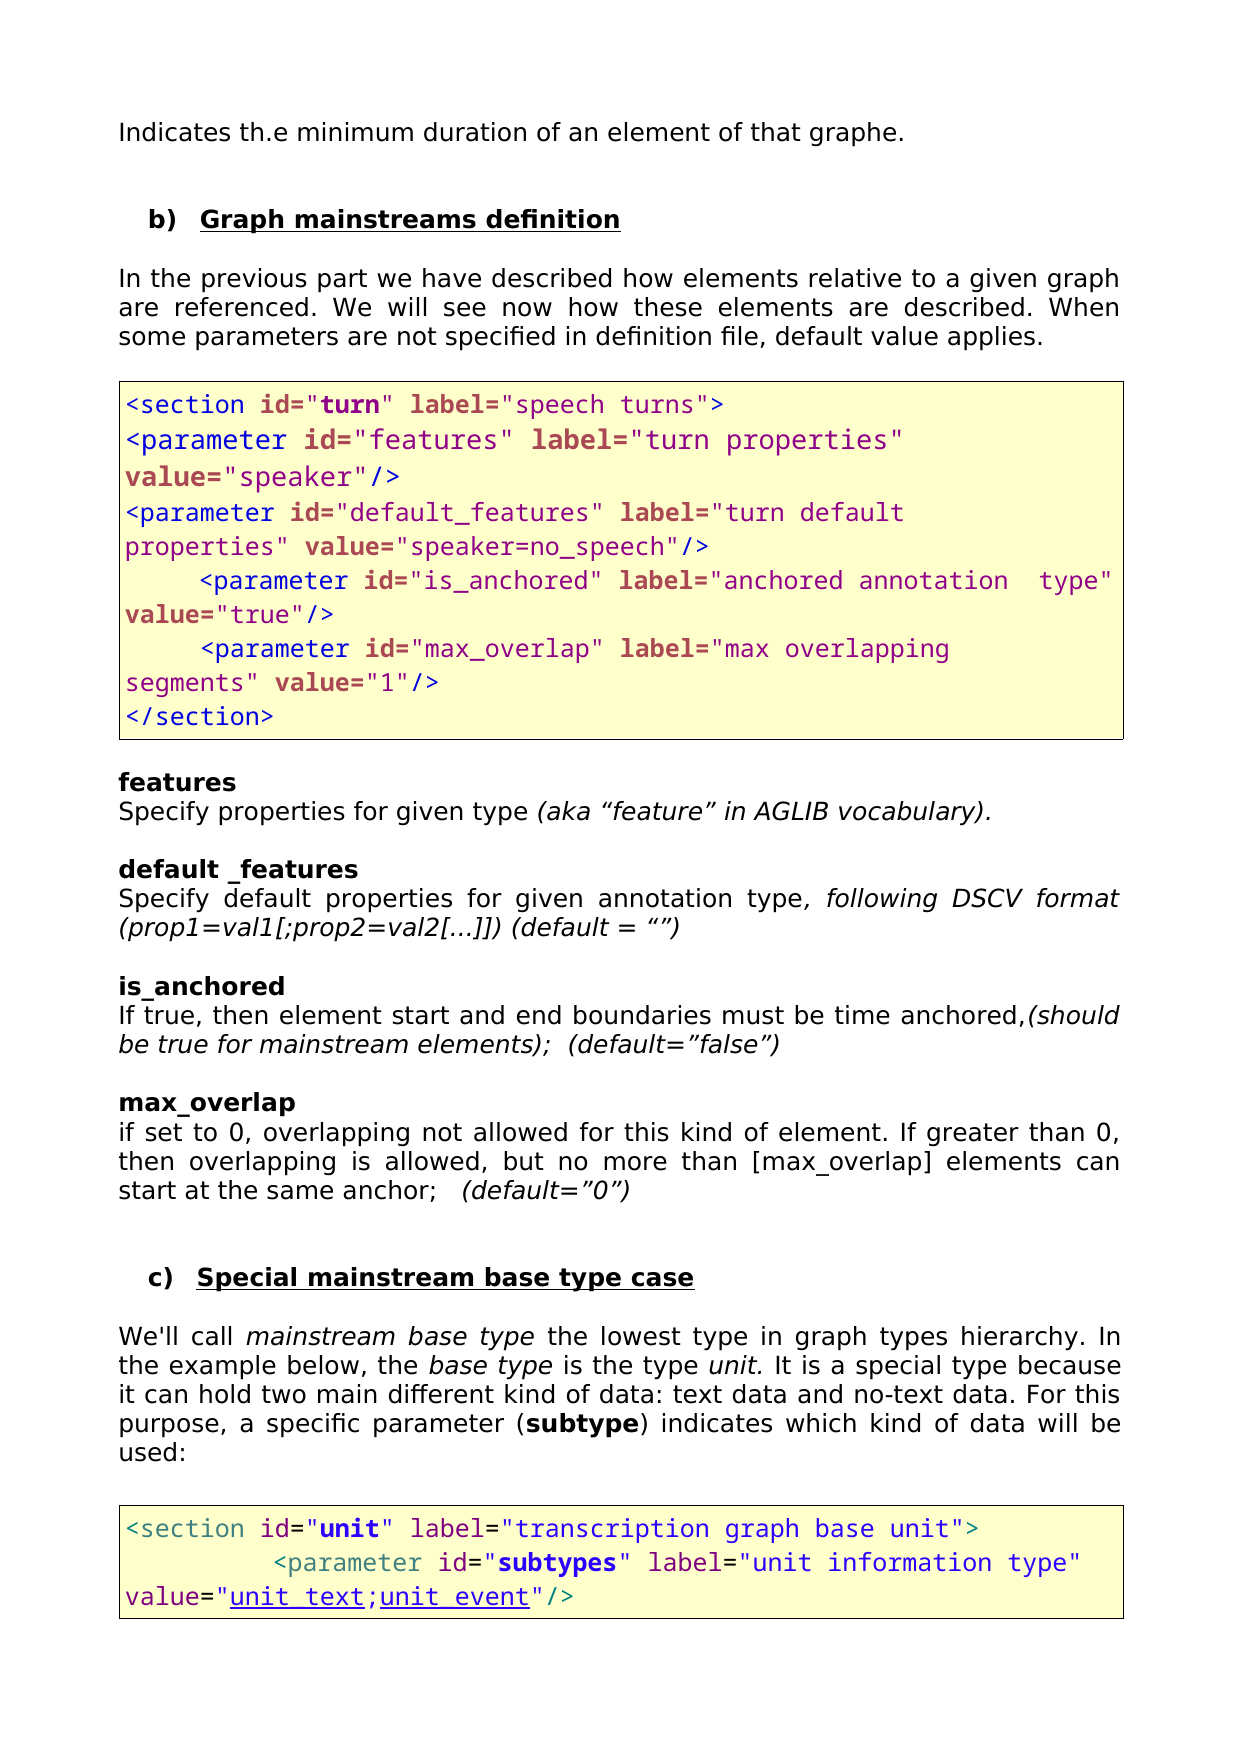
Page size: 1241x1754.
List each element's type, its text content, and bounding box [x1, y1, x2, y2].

text If true, then element start and end boundaries must be time anchored,(should be true for mainstream elements); (default=”false”) [118, 1001, 1122, 1059]
table_header <section id="unit" label="transcription graph base unit"> <parameter id="subtypes" label="unit information type" value="unit_text;unit_event"/> [120, 1506, 1123, 1618]
text Specify properties for given type (aka “feature” in AGLIB vocabulary). [118, 797, 1122, 826]
text default _features [118, 855, 1122, 884]
text We'll call mainstream base type the lowest type in graph types hierarchy. In the example below, the base type is the type unit. It is a special type because it can hold two main different kind of data: text data and no-text data. For this purpose, a specific parameter (subtype) indicates which kind of data will be used: [118, 1322, 1122, 1468]
text is_anchored [118, 972, 1122, 1001]
subtitle Special mainstream base type case [118, 1263, 1122, 1293]
text features [118, 768, 1122, 797]
table_header <section id="turn" label="speech turns"> <parameter id="features" label="turn properties" value="speaker"/> <parameter id="default_features" label="turn default properties" value="speaker=no_speech"/> <parameter id="is_anchored" label="anchored annotation type" value="true"/> <parameter id="max_overlap" label="max overlapping segments" value="1"/> </section> [120, 382, 1123, 738]
subtitle Graph mainstreams definition [118, 206, 1122, 235]
text In the previous part we have described how elements relative to a given graph are referenced. We will see now how these elements are described. When some parameters are not specified in definition file, default value applies. [118, 264, 1122, 351]
text max_overlap [118, 1088, 1122, 1118]
text Specify default properties for given annotation type, following DSCV format (prop1=val1[;prop2=val2[...]]) (default = “”) [118, 884, 1122, 943]
text Indicates th.e minimum duration of an element of that graphe. [118, 118, 1122, 147]
text if set to 0, overlapping not allowed for this kind of element. If greater than 0, then overlapping is allowed, but no more than [max_overlap] elements can start at the same anchor; (default=”0”) [118, 1118, 1122, 1205]
